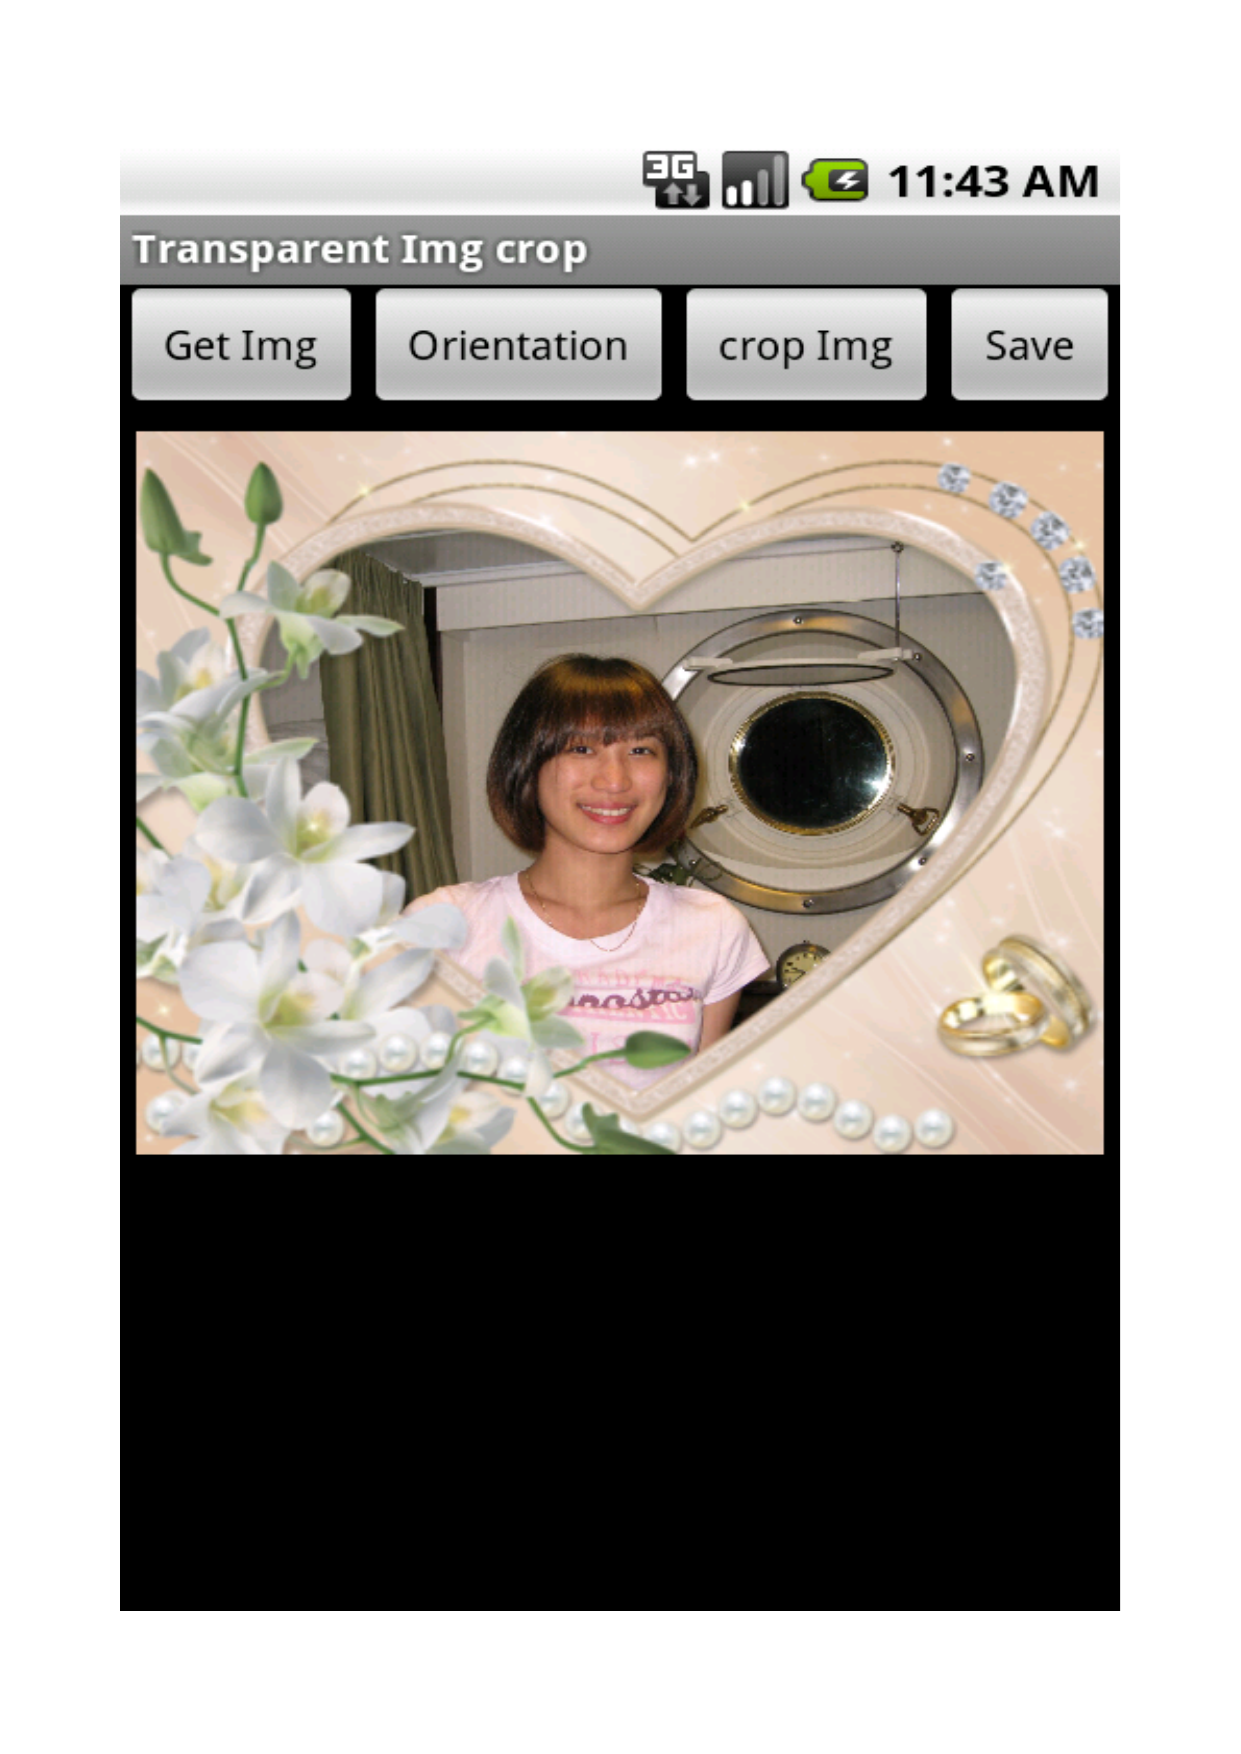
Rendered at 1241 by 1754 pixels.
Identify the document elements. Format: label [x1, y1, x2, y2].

picture [120, 146, 1121, 1611]
